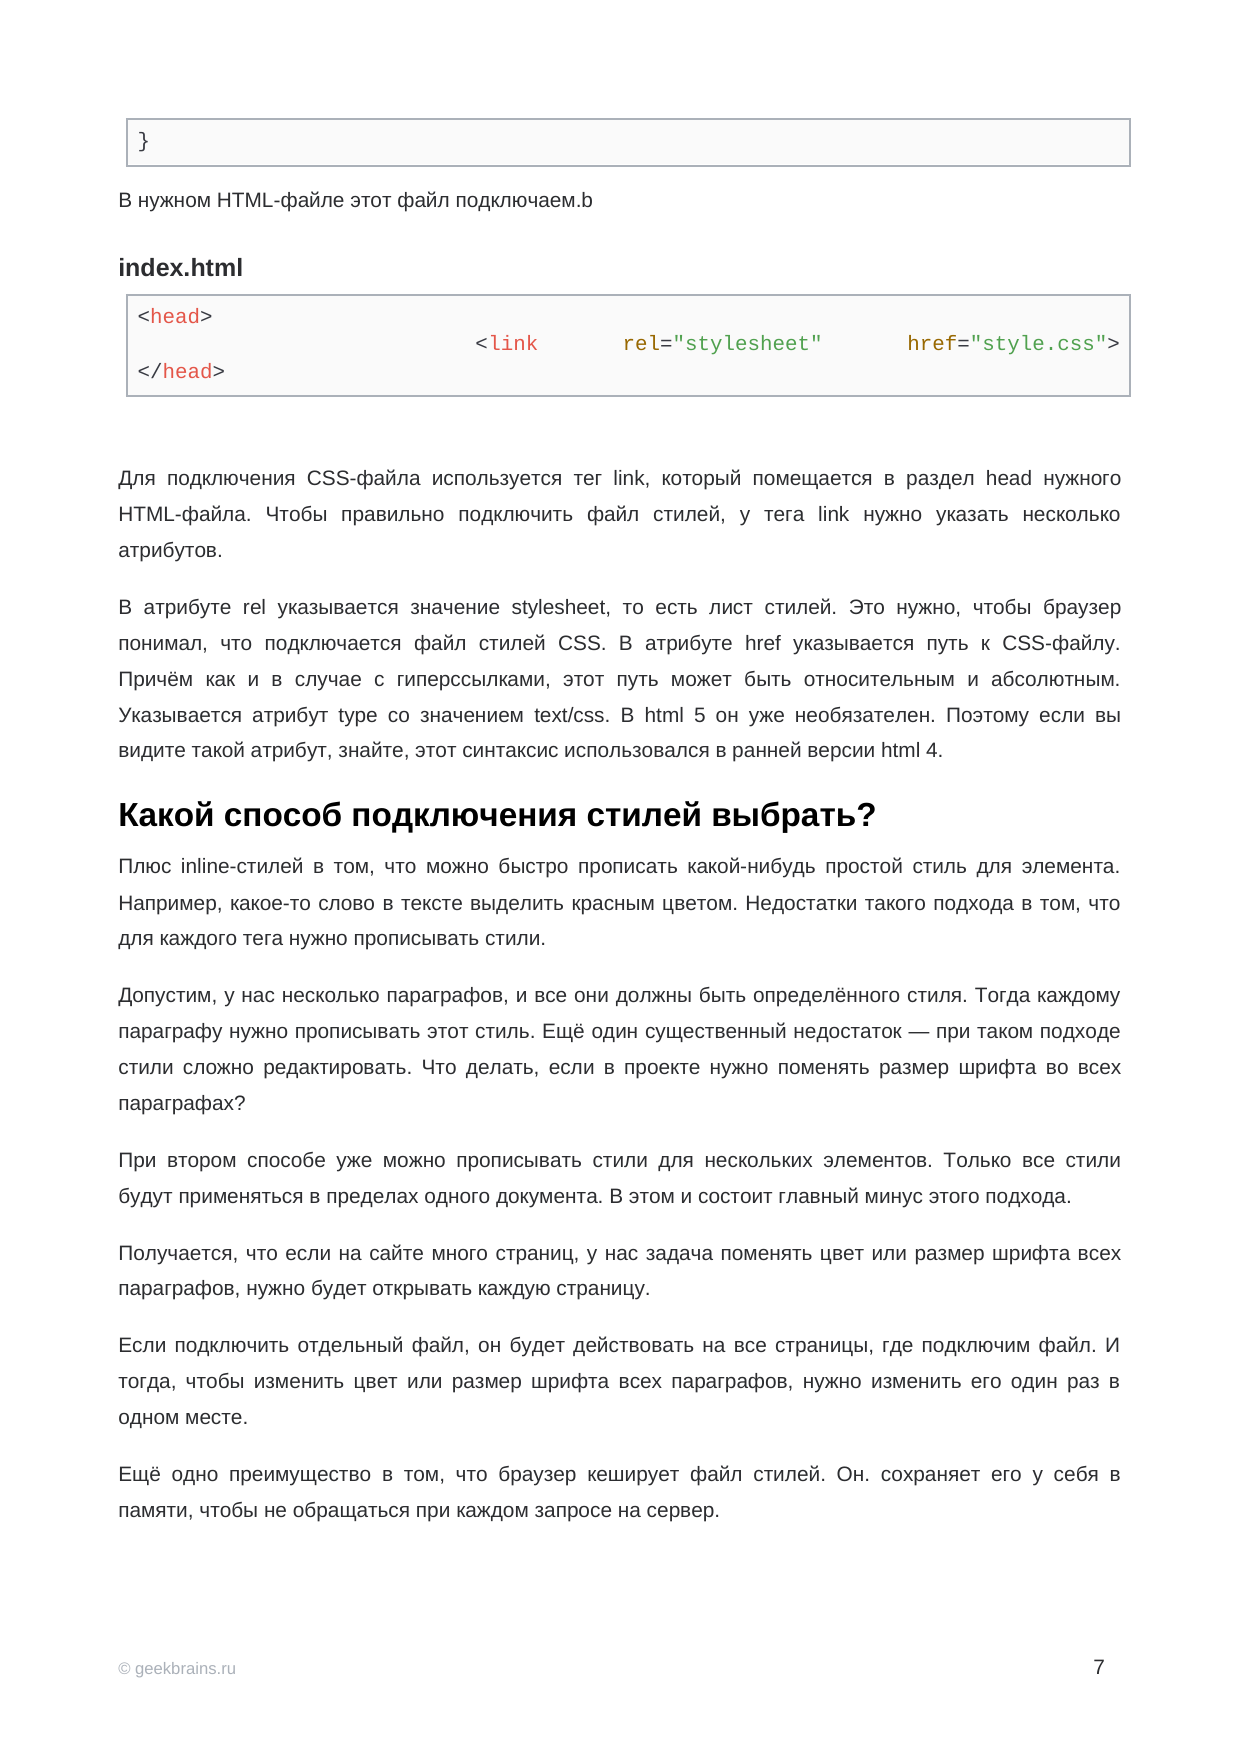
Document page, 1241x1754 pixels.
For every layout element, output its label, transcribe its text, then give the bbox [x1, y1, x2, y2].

text Для подключения CSS-файла используется тег link, который помещается в раздел head нужного HTML-файла. Чтобы правильно подключить файл стилей, у тега link нужно указать несколько атрибутов. [118, 466, 1122, 562]
text Плюс inline-стилей в том, что можно быстро прописать какой-нибудь простой стиль для элемента. Например, какое-то слово в тексте выделить красным цветом. Недостатки такого подхода в том, что для каждого тега нужно прописывать стили. [118, 854, 1122, 950]
text При втором способе уже можно прописывать стили для нескольких элементов. Только все стили будут применяться в пределах одного документа. В этом и состоит главный минус этого подхода. [118, 1148, 1122, 1207]
table_header <head> <link rel="stylesheet" href="style.css"> </head> [128, 296, 1129, 395]
text Если подключить отдельный файл, он будет действовать на все страницы, где подключим файл. И тогда, чтобы изменить цвет или размер шрифта всех параграфов, нужно изменить его один раз в одном месте. [118, 1333, 1122, 1429]
text В нужном HTML-файле этот файл подключаем.b [118, 187, 1122, 211]
text Получается, что если на сайте много страниц, у нас задача поменять цвет или размер шрифта всех параграфов, нужно будет открывать каждую страницу. [118, 1240, 1122, 1300]
table_header } [128, 120, 1129, 164]
subtitle Какой способ подключения стилей выбрать? [118, 795, 1122, 833]
subtitle index.html [118, 252, 1122, 281]
text Допустим, у нас несколько параграфов, и все они должны быть определённого стиля. Тогда каждому параграфу нужно прописывать этот стиль. Ещё один существенный недостаток — при таком подходе стили сложно редактировать. Что делать, если в проекте нужно поменять размер шрифта во всех параграфах? [118, 983, 1122, 1115]
text В атрибуте rel указывается значение stylesheet, то есть лист стилей. Это нужно, чтобы браузер понимал, что подключается файл стилей CSS. В атрибуте href указывается путь к CSS-файлу. Причём как и в случае с гиперссылками, этот путь может быть относительным и абсолютным. Указывается атрибут type со значением text/css. В html 5 он уже необязателен. Поэтому если вы видите такой атрибут, знайте, этот синтаксис использовался в ранней версии html 4. [118, 594, 1122, 762]
text Ещё одно преимущество в том, что браузер кеширует файл стилей. Он. сохраняет его у себя в памяти, чтобы не обращаться при каждом запросе на сервер. [118, 1462, 1122, 1522]
